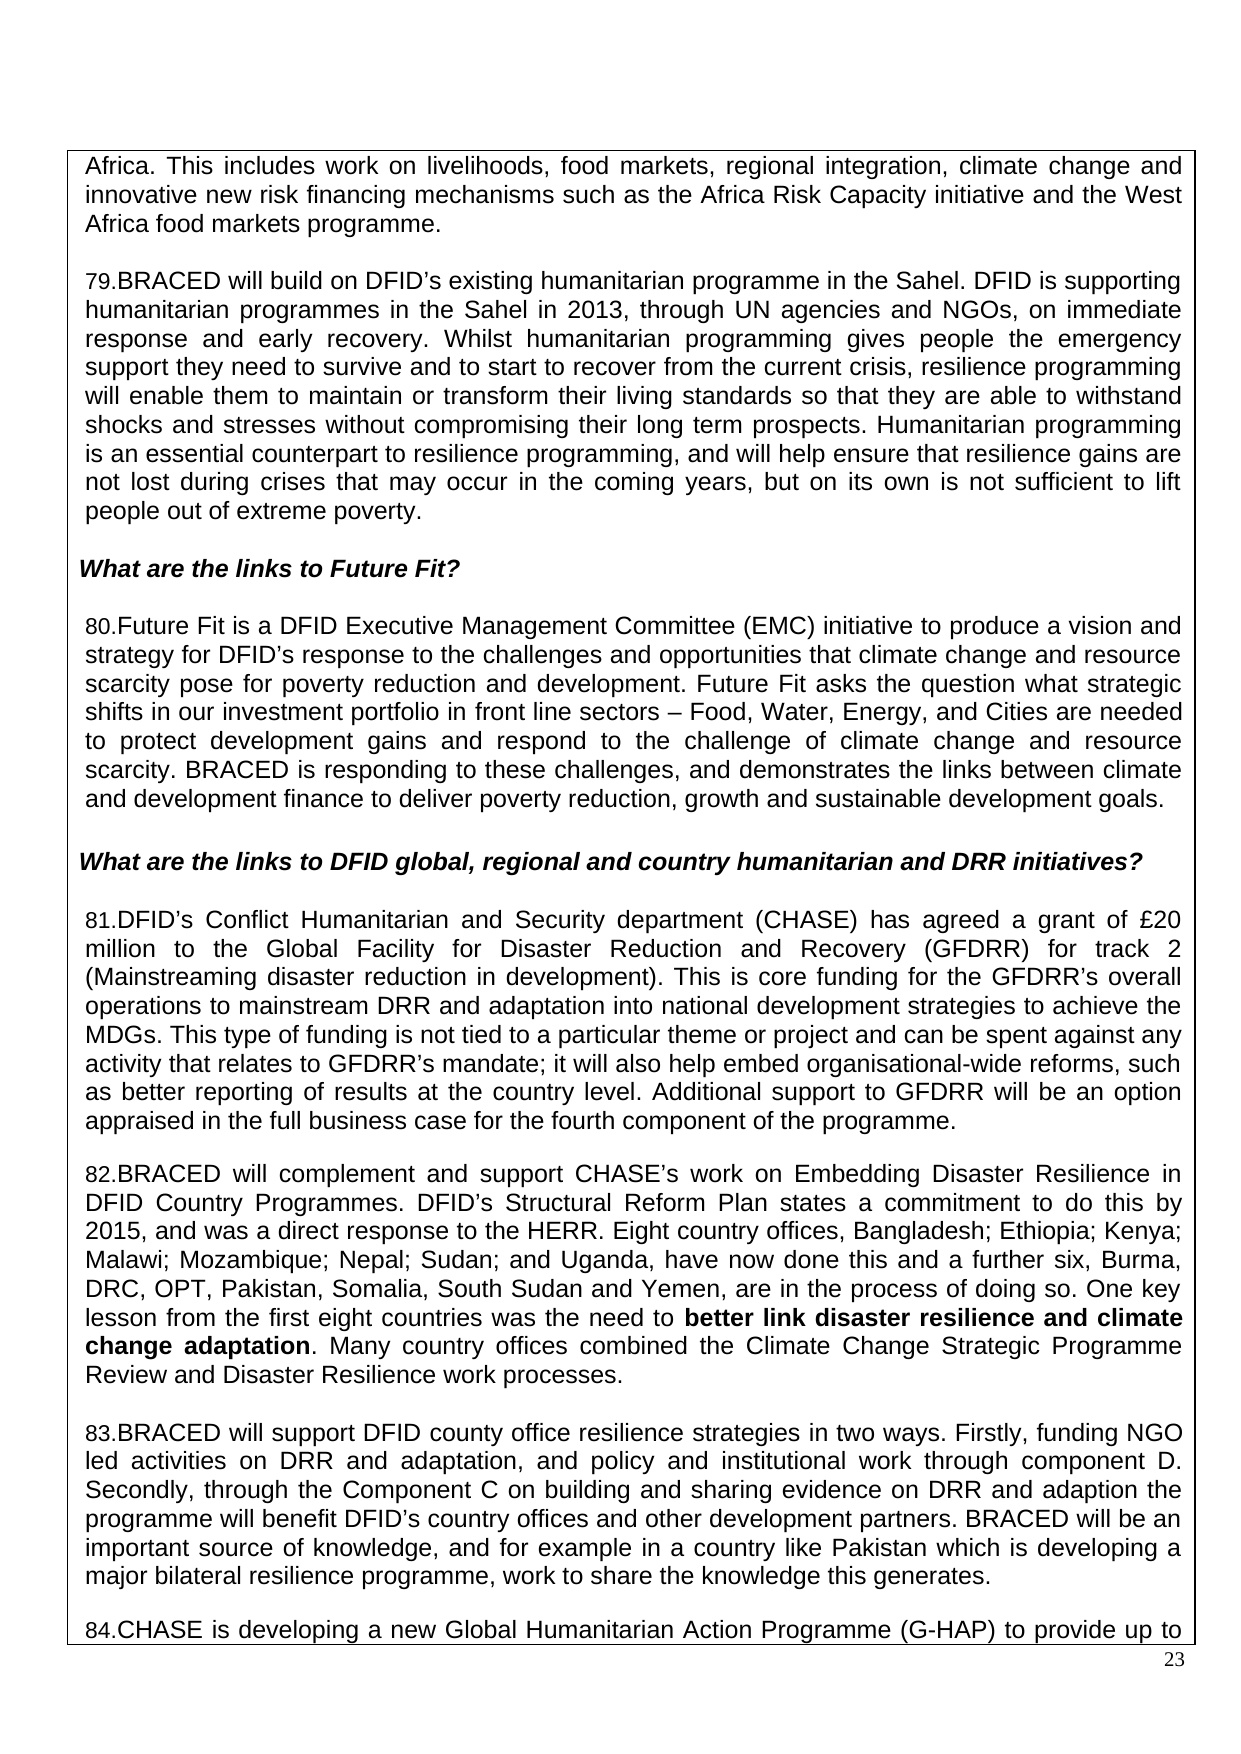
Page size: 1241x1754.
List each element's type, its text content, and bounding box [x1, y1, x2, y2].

table_header Introduction Under the International Climate Fund (ICF), DFID will design a two phase programme “Building Resilience and Adapting to Climatic Extremes programme” (BRACED). This strategic case sets out the justification for the first four year £140 million phase, answering the following of questions: The Problem: What has been the impact of climate extremes? What are the impacts on nutrition? How do climate related disasters affect women? What are the implications of a changing climate for future disasters? What are the regions and countries most at risk? What are the main policy and institutional challenges? Where should BRACED work? The Response: How do we build resilience to climate extremes? How does combining Disaster Risk Reduction and adaptation help build resilience? What policy and institutional links are needed to sustain and build resilience? What are the best practices and approaches to build resilience? Why is UK Government intervention needed? What are the consequences of not intervening? The Policy and Programme links: How does the programme link to ICF priorities? How does this programme link to DFID’s overall response to the HERR and action on DRR? How does BRACED contribute to HMG strategy on the Sahel? What are the links to Future Fit? What are the links to DFID global, regional and country humanitarian and DRR initiatives? What are others doing? A. Context and the Problem What has been the impact of climate extremes? The consequences of climate change can be summarised as higher temperatures, changing rainfall patterns and rising sea levels which in turn result in climate extremes such as droughts, floods, cyclones and landslides. The 2012 IPCC “Special Report on Managing the Risks of Extreme Events (SREX) and Disasters to Advance Climate Change Adaptation” provided clear evidence that climate change has already affected the magnitude and frequency of some climate extremes including sudden onset such as floods and landslides and gradual onset such as droughts and saline intrusion from sea level rise. Figure 1 shows the increase in extreme events over the last thirty years. As populations increase more people live and practise their livelihoods in locations vulnerable to extreme climate events. Where such events converge with vulnerability of human systems, disasters can occur. There have been 3.3 million deaths from natural hazards in the 40 years to 2010 (82,500 per annum) with 95% in developing countries. Droughts are the deadliest with almost 1 million people dying in Africa’s droughts alone. Since 2000 there have been over 400,000 deaths from climate extremes (droughts, floods, extreme temperature, landslides, storms and wildfires) with 79% of those occurring in developing countries (see Table 1). Figure 1 Global extreme events 1980 to 2011 There is strong evidence of increasing risks to national economies and to the livelihoods of poor people from current climate and weather conditions – both from sudden events and from gradual change. Fatality rates and economic losses as a percentage of GDP are the highest in developing countries; whilst total economic disaster losses are higher in developed countries. The IPCC SREX report provides evidence that economic losses from climate-related disasters is increasing, with a large year on year variation. Estimates of economic impact in developing countries often only take account of tangible impacts and ignore the large impact on livelihoods at the household level; an impact which is difficult to measure and aggregate. In fact it is the poorest that are most vulnerable to disasters. Many of the poorest will not recover from the forced selling or loss of their assets. They may become destitute and their children malnourished, often dropping out of school. Disasters destroy livelihoods and aspirations, as well as lives. Box 3 provides examples of these more indirect impacts. Table 1: No of people seriously affected by climate related disasters since 2000 The Human Development Report from 2007/8 and the 2012 Foresight report on Reducing Risks of Future Disasters both emphasise the long term and indirect impacts of disasters. This is because the strategies used to manage increased risks can often reinforce deprivation. The poor may be forced to sell productive assets to protect consumption, with implications for longer term recovery. When asset sales, are not enough households resort to cutting meals, taking children out of school and reducing spending on health. If households do not have access to safe assets then an increase in risk may lead to lower levels of saving, in this way adverse shocks can have long-lasting negative effects. In addition the 2011 Foresight Report on Migration and Global Environmental Change found that when the impacts of disasters are irreversible and land becomes unviable, migration becomes the most viable coping strategy. In these circumstances the poorest communities are at risk of becoming ‘trapped populations’ unable to obtain a livelihood where they are but too poor to afford to move. Many developing countries are geographically more vulnerable to the impacts of climate extremes than high income countries. They are also the least able to cope with the impacts on their economies, governance, infrastructure and services. Box 3: Examples of indirect impacts of climate related disasters What are the impacts on nutrition? Evidence from regions affected by climate extremes demonstrates the impacts on nutrition and long term resilience. Gambian studies reveal that women who are pregnant during a hunger gap give birth to smaller babies. Longitudinal studies in Malawi have shown a seasonal variation, linked to the annual hunger season, in height gain among young children. In Ethiopia and Niger, children born during a drought are more likely to be chronically malnourished later in childhood than those who are not. The prevalence of chronic undernutrition has been found to increase among Bangladeshi children following flooding. In fact, it has been estimated that more than 20% of adult height variation in developing countries (the physical sign of having experienced chronic undernutrition in childhood) is determined by environmental factors, in particular drought. Ensuring that development and adaptation investments support improvements in the nutritional status of communities will help to build their resilience. However, these investments might not go far enough to protect nutrition outcomes when shocks arise. It is already recognised that nutrition-sensitive interventions crucial for ensuring optimal nutrition outcomes are not currently sufficiently disaster proofed to maintain effectiveness in the face of crisis. A study of disaster resilience in the Sahel noted that “there is no better single indicator of resilience…than the level of child malnutrition”. The report went on to propose that “‘nutrition security’ be placed at the apex of the pathways to resilience”. How do climate extremes affect women? Women are more vulnerable to the effects of natural disasters than men. For example a study of 141 natural disasters over 1981–2002 found that when economic and social rights are equal for both sexes, disaster-related death rates do not differ significantly for men and women. But when women’s rights and socio- economic status are not equal more women than men die in disasters. In Bangladesh, for example, of the 140,000 people who died from the flood-related effects of Cyclone Gorky in 1991, women outnumbered men by 14:1. Factors limiting women’s mobility and use of cyclone shelters were social norms and roles for women including primary responsibility for the care of children, the sick and elderly; social norms preventing women from leaving their homes or staying in cyclone shelters without a male relative; traditional dress codes such as the wearing of sarees that can easily become entangled; and concerns around privacy and safety in shelters. Women also represented an estimated 61% of fatalities in Myanmar after Cyclone Nargis in 2008, and 70% of those dying during the 2004 Indian Ocean tsunami in Banda Aceh, Indonesia. Empowerment of women is an important ingredient in building climate resilience. There are now a wide range of studies on how empowering women in communities contributes to climate resilience. There is also strong and mounting evidence at the country level that improving gender equality contributes to policy choices that lead to better environmental governance, whether through increased representation and voice of women within their communities, in society at large, and at the political level, or through increased labour force participation. In Nepal and India women’s participation in forest committees beyond a critical minimum threshold (around a third) has been seen to have a positive impact on forest regeneration and a reduction in illegal extraction of forest products. There is evidence that where women are empowered this can serve as a powerful springboard for building climate resilience. Good examples of how this can be done are seen in programmes that seek to build climate resilience through gender sensitive approaches to supporting rural livelihoods. In pastoral communities in Kenya and Ethiopia building resilience to drought, with a particular emphasis on empowering women to be agents of change, helped communities better manage the risks associated with the 2005–08 drought cycle by generating income, preserving assets and enhancing food security. What are the implications of climate change for future disasters? The impacts of climate related disasters are already being experienced (for example Pakistan floods, droughts in the Sahel and Horn of Africa, and floods in Mozambique) and action is needed now to build the resilience of people. The risks of climate related disasters are likely to increase with climate change. The IPCC SREX report and the Foresight report on reducing the risks of future disasters both recognise the relative infrequency of particular types of extremes limits the data available to make assessments regarding changes in their frequency or intensity. The more infrequent the extreme event, the more difficult it is to accurately identify long-term changes. Evidence on these extremes varies depending on the event and region and the SREX report gives confidence or probability ratings for each. The report does conclude that over the 21st century the world will get hotter on average, and while there is uncertainty over by how much, and what this will mean for different places, we can expect: Temperatures will rise. Models project substantial warming in temperature extremes by the end of the 21st century. Extremes in rainfall will increase. It is likely that the frequency of heavy precipitation or the proportion of total rainfall from heavy falls will increase over the 21st century in many areas. In some regions increases in heavy precipitation are likely to occur despite projected decreases in total precipitation in those regions. Sea level will rise. It is very likely that mean sea level rise will lead to upward trends in extreme coastal high water levels. Leading to an: Increase in droughts. Medium confidence that droughts will intensify in the 21st century in some seasons and areas due to reduced precipitation and/or increased evapo-transpiration; Increase in floods. Medium confidence that projected increases in heavy rainfall will contribute to increases in local flooding in some catchments or regions Increased risk of storms. Tropical cyclone and hurricane wind speeds are likely to increase, but low confidence in projections of changes in extreme winds. The very likely increased extreme coastal high water levels coupled with likely increase in tropical cyclone wind speed, is a particular issue for tropical small island states. Increased risk of heat waves. There are likely to be more incidences of periods of high temperature and heat waves. These will have direct impact on people’s health and deaths, and damage to crops. Indirectly this could lead to the increased risk of wildfires and associated disasters and loss of lives and assets. Future climatic change in the Sahel is uncertain, with some models projecting a prolonged dry period and others an increase in precipitation. Temperatures are likely to rise with damaging impacts on both pastoralism and agriculture. FAO has predicted a significant decline in global cereal production by 2050 with a 20-50% decrease in productivity in the Sahel. In summary, the climate is changing and is likely to continue to change, although there is uncertainty about precisely how it will change. For the next 20 years or more the main impact of these changes is likely to be an increase in the number and intensity of climate extremes. The potentially devastating impacts of the gradual rise in global temperatures and sea levels are not likely to be felt fully until the middle of the 21st century and beyond. Vulnerability to climate change is, therefore, closely linked to climate-related disasters. It is important to note that climate is only one factor that will affect vulnerability – some studies suggest that the patterns of socio-economic development also increase the vulnerability of poor people as much as the climate. Failure to correct ‘mal-adaptive’ patterns of socio-economic development will increase the risks and damage and loss from climate change. What countries and regions are at most risk? As well as suffering the overwhelming majority of deaths, developing countries are highly vulnerable to the impact of extreme climate events. Developing countries are more vulnerable because: They have less resilient economies and depend more on climate sensitive activities; They are often poorly prepared to deal with climate variability; They are at risk from mal-adaption due to lack of finance, information and techniques in risk management, plus poor governance; There has been little consideration of climate proof investment in areas of growing population; and, They are already at an adaptation deficit’ from low levels of economic development. The Sahel as an example of a region at risk One region that has repeated climate related disasters is the Sahel. The root causes of vulnerability in the Sahel are the lack of resilience to shocks and stresses caused by drought, floods and conflict. Building resilience is vital to break the cycle of recurrent humanitarian crises in the region. The 2012 food and nutrition crisis and its aftereffects are still being felt by millions of people across the Sahel (Table 2). At the peak of its intensity, the crisis disproportionately hit the very poorest in society. Many reverted to adverse coping mechanisms including selling of livestock and buying food on credit. In the Sahel both climate change and population growth will lead to increased competition for resources with the real risk that this could fuel further conflict in a region that is already deeply affected by conflict and insecurity. With a reliance on rain-fed agriculture, a lack of infrastructure and few diversification options, the region will be hit disproportionately hard by climate variability and is expected to be one of the worst affected regions globally by climate change. These stresses will be exacerbated by population growth. Annual population growth in Niger is over 3.5%, and the population of the Sahel will double by 2050. Table 2: Numbers food insecure people in the Sahel 2013 Severe and persistent poverty means that people in the Sahel are extremely vulnerable to shocks and stresses. Sahelian countries are collectively among the poorest and least developed countries in the world. According to UNDP’s Human Development Index for 2011 Niger was ranked 186 out of 187 countries; Chad 183, Burkina Faso 181 and Mali 175. Indicators such as infant mortality, maternal mortality, nutritional levels and health coverage are amongst the worst in the world. Gender inequalities are also some of the highest in the world; in the 2011 Gender Inequality Index Chad ranked 145 out of 146, Niger 144 and Mali 143. Women are key actors in agricultural production, marketing food commodities, family food preparation and consumption, dietary habits, family and community health, and educating children. Yet, they often face persistent obstacles and economic and social constraints limiting their inclusion in decision-making in the field of agriculture and business. There is a very high prevalence of malnutrition in the Sahel. An estimated 645,000 children die in the Sahel every year, with an estimated 226,000 of these deaths being directly linked to malnutrition. Sahelian countries suffer from low levels of education, lack of access to basic services, poor governance and weak markets. High food prices and price volatility have been a major contributing factor to recent food crises in the Sahel, meaning that poor people are unable to purchase food even when it is available, affecting both rural and urban households. Conflict, civil war, military coups d’état, corruption, weak governance and poor human rights records have characterised the region for decades. Niger and Chad have experienced major conflicts in recent years and there is on-going conflict in Mali, resulting in over 430,000 displaced people. There is a need for significant, long-term efforts by donors to strengthen governance and political leadership, particularly in fragile states, such as Chad, which currently cannot effectively manage major increases in aid. A further example of the impacts of a climate related disaster are the floods in Pakistan where up to 3000 people were killed, over a million homes destroyed and more than 21 million people were seriously affected. In the immediate aftermath of the 2010 floods US$2 billion was needed for emergency relief, recovery needs came to a further US$2 billion. After the disaster a longer term damage needs assessment was undertaken, led by the World Bank and the Asian Development Bank. This estimated US$8.7 to 10.9 billion was needed to reconstruct and rehabilitate the infrastructure, institutions and services that had been destroyed or damaged by the floods. This also stated the impact of the floods on the overall growth trajectory of Pakistan. At a household level the impacts are also significant; an impact assessment of 1800 households six months after the floods found that 85% of the households had reported incomes losses of up to 50%. DFID has identified the countries that are at risk from disasters as priorities to support in developing their overall resilience. Many of these disasters are climate related and BRACED will provide grants to NGOs to support interventions in these countries. What are the main policy and institutional challenges? The early years of the 21st century have seen an increase in the commitment of the international community to reducing disaster losses. The International Strategy for Disaster Reduction (UNISDR) is a strategic framework adopted by the United Nations Member States in 2000, to guide and coordinate the efforts of a wide range of partners to achieve a substantive reduction in disaster losses. In 2005, the international community approved the Hyogo Framework for Action; a 10-year plan to make the world safer from natural hazards. In response to the Hyogo Framework, in 2006 the Global Facility for Disaster Risk Reduction and Recovery (GFDRR) was established with a Secretariat in the World Bank. The mandate of the GFDRR is to mainstream disaster risk reduction and climate change adaptation into country development strategies, especially those focussed on poverty reduction, and into the operational strategies of the World Bank in order to support them. It works in partnership with UNISDR, whose mandate is to co-ordinate the UN system on disaster risk reduction. Disaster risk reduction and climate resilience now have a higher profile and this is leading to increased support from multilateral and bilateral donors. In providing this it is important to recognise and address the institutional challenges. Building climate resilience can involve global, regional, national, and community financiers and stakeholders but the outcomes of specific interventions are geographically, community or sector specific. International priorities can (from a national perspective) be seen by some Governments as an opportunity to gain funding for unfunded projects across a range of national priorities. However, building climate resilience requires that the priorities of the people most vulnerable to climate change - the poor and politically excluded - are fully understood and taken into account. An understanding of the institutional complexity and the participation of local councils, civil society, the private sector and communities will be crucial to the success of any interventions. The political will to fully address climate adaptation and climate resilience in many countries is often weak. This lack of political will carries several risks. Climate resilience may be seen mainly as a source of donor finance and the lead is given to a “political” Department which may become a “gatekeeper” and make funding decisions based on “political” rather than developmental priorities. In the absence of a technically competent lead Department, it becomes more difficult to develop capacity and build a better understanding of climate resilience. Mainstreaming climate resilience nationally requires action by a range of institutions and actors, from central to local government and the private sector to civil society. Without the political will and an associated commitment to putting in place and supporting effective institutional arrangements, this will not happen. There can be a lack of a common understanding of the term “climate resilience” by Governments and development practitioners. Successful investment in climate resilience will require a common understanding of what climate resilience is and how it can be achieved. There is a case for a significant investment in improving understanding of climate resilience across the development community and, particularly, in developing country Governments. Where should BRACED work? In conclusion, in determining where BRACED should work we considered the evidence presented on which regions and countries were most at risk from climate extremes, and countries which did not yet have the capacity to respond and/or where support from development agencies on DRR and adaptation is most lacking. The following were identified for BRACED: The Sahel – Burkina Faso, Chad, Mali, Mauritania, Niger and Senegal. DFID focal countries at risk from climate extremes (Pakistan, Burma, Ethiopia, South Sudan, Uganda, Kenya, Nepal and Mozambique). BRACED will work at three levels of policy and governance: local, national and regional. In particular it will focus its efforts on linking local and national policies. Part of this will be linking up community and NGO action in DRR and climate adaptation, and to learn the lessons on how to scale up actions and the policies and institutions needed for this. Successful programmes that have scaling up interventions for resilience have included actions that institutionalised these interventions into local to national governance systems. BRACED will work to increase investments in time and money into local to national capacity and institutions to take outputs to outcomes. B. The Response How do we build resilience to climate extremes? The response to the challenges outlined above should be to improve the resilience of people and communities to climate extremes. Resilience can be defined as “the long-term capacity of a system or process to deal with change and continue to develop”. Building climate resilience (Box 2) requires strengthening the ability of households, communities and countries to anticipate, absorb, accommodate and/or recover from climate extremes. This means where possible preventing a climate event becoming a disaster by avoiding or mitigating the impacts, and enabling countries and communities to quickly recover. The response to the risks posed by climate extremes may take the form of moving people out of harm’s way (early warning systems and evacuation plans), shelter/physical protection (sea walls community infrastructure, environmental protection, building regulations), ensuring that essential services, food and water remain available during and after a crisis so that the poor don’t have to sell their assets (social protection, insurance, food stocks), promoting resilient livelihoods (livelihood diversification, drought resistant crops), ensuring that information knowledge is available to plan for these actions (climate and weather forecasting and the capacity to assess the risks systematically) and helping communities to recover as quickly and effectively as possible. As BRACED is responding to both slow onset disasters (mainly droughts in areas suffering from chronic food insecurity) and rapid onset disasters (e.g. cyclones and floods) it will need to support a wide range of interventions. How does combining Disaster Risk Reduction and adaptation help build resilience? Disaster Risk Reduction (DRR) is an approach that evolved from humanitarian relief, to go beyond emergency responses to a planned approach to reduce the risk of disasters occurring and the impact when they do occur. DRR provides a framework to build resilience to climate extremes, through measures including; identifying the risk, transferring the risk (for example re-insurance), avoiding the risk (for example early warnings), and reducing the risk (for example preparedness of infrastructure). Disaster risk reduction shares some key characteristics with approaches to building resilience: (1) it is a holistic framework for assessing national systems, communities and individuals; (2) it places an emphasis on capacities to manage hazards or risks; (3) it incorporates options for dealing with uncertainty, surprises and changes; and, (4) it is proactive. A system that is effective in managing risk is likely to become more resilient to shocks and stresses. A study on the economics of resilience in Ethiopia and Kenya clearly demonstrated the need to combine DRR and development together. In Kenya the study found that early response to drought could save between $107m and $167m for a population of 367,000 in a single event alone. In southern Ethiopia, with a population of 2.8m, household level data suggest that early response could save between $662m and $1.3billion in a single event. However as identified by the HERR, the DRR approach does not sufficiently address the risks that climate change poses; so there is a need to integrate climate change risks into DRR. Climate extremes differ from the traditional hazards that DRR addresses in in some important aspects. Unlike other hazards we know the risks posed by climate extremes are going to increase over the longer term, on the other hand there is considerable uncertainty as to exactly how these changes will manifest and managing climate risks requires being prepared for surprises – for example the one in a hundred year flood happening every ten years. Therefore a flexible approach that can incorporate new information as it is generated is important as well as investment in improved forecasting and knowledge of what works, to reduce uncertainty and enable choice and capacity to respond. There is a need for coherence with climate change adaptation interventions, such as resilient agricultural development, that seek to keep development on track in the face of climate change, and for a joined up approach and understanding between communities of practice on DRR and climate change resilience. In summary we need to make DRR ‘climate smart’. What policy and institutional links are needed to sustain and build resilience? There is also a need for better connections between local and national approaches. For example investment in national early warning systems will have limited impact on the lives of millions of poor people without local investment in, for example, cyclone shelters so that people can act effectively on the warnings. At the national level and in the context of policy formulation, it is necessary to consider the vulnerability to climate extremes from a sector perspective. For example the water, tourism, health, urban, agriculture, and housing and transport infrastructure sectors are all clear priorities. On the other hand, at the community and household level, planning purely from a sector perspective is less helpful. Poor people have complex livelihoods and it is more appropriate to identify the specific risks communities may face (such as drought, floods, saline intrusion) and build resilience from the perspective of their livelihoods. For example recent local climate resilience assessments in the drylands of Kenya have shown that it is better, from poor people’s perspective, to focus on measures to make local economies and natural resource governance systems resilient. Interventions should be based on the priorities of communities and an understanding of what works, and this engagement should be maintained through the implementation. The most effective disaster risk reduction and climate adaptation actions are those that deliver development benefits in the short-term and reduce vulnerability in the long-term. They combine efforts to tackle the causes of poverty and vulnerability, integrate knowledge of changing risks and build adaptive capacity. The BRACED programme will seek to build coherence across this spectrum, from immediate humanitarian response, to traditional DRR, to longer term adaptation to climate change and resilient growth. BRACED will address the HERR recommendation to integrate the threat from climate change into disaster risk reduction by expanding this approach to explicitly accept the high levels of uncertainty around climate events and respond accordingly, it will work across the DRR, social protection and climate adaptation disciplines, and across ‘top-down’ institutional and ‘bottom-up’ community approaches, whilst building evidence on what works and why. Only by embedding efforts to build climate resilience within permanent institutional processes will it be possible to achieve the strategic, coordinated and long-term perspective that an effective response to climate change requires. Box 4 provides a case study of a successful intervention to help build the resilience of farmers in the Sahel, which built on grassroots actions and linked with wide range of different institutions. Box 4: Example of success - Regreening the Sahel Why is government intervention needed to help build resilience to climate extremes? Some people will adapt to an increase in climate extremes by changing their behaviour, their livelihood strategies and changing their geographical location. However not everyone, especially the poorest, will have the means to make the changes needed. There is a strong case for government intervention to help these people to adapt to climate extremes., Governments can also seek to influence the broad patterns of macroeconomic development that can build resilience to climate extremes and disasters. We know for example, that macroeconomic stability can help countries recover from extreme events. We have less evidence on what types of policy work help build resilience across communities within a country. Whilst these factors provide a rationale for Government investment in building resilience to all natural hazards, they particularly apply to climate extremes where the risks are increasing, uncertainty is high and the past does not provide a guide to the future, making ‘autonomous adaptation’ by the poorest and most vulnerable families and communities even harder, in the absence of Government support. Table 3: Why governments should be involved in building resilience to climate extremes What are the consequences of not intervening? As the HERR highlighted it is predicted 375 million people a year will be affected by climate related disasters by 2015 and the number is expected to increase over time. This programme will make 5 million people more climate resilient by 2015, by large-scale funding at the grassroots level. The evidence building and institutional capacity strengthening components in the long term can be expected to benefit many millions as new programme innovations are introduced, and improved institutional and policy frameworks lead to more effective government action. In addition the programme is expected to serve as a catalyst for Governments, the private sector and NGOs to provide additional funding, both directly to build climate resilience but also for long-term investments to reduce poverty. By “doing nothing”, 5 million people would not receive direct support and become climate resilient. Instead they are likely to become increasingly vulnerable as extreme climate events become more frequent and intense. Without the evidence building component the opportunity for learning lessons and strengthening institutions and improving policies will be lost. This will mean many more people remaining vulnerable to climate extreme events and disasters. Not supporting the Sahel Resilience Strategy could lead to increased humanitarian disasters in the Sahel and increased instability in the region. C. Policies, Strategies and Programmes How does this programme link to International Climate Fund (ICF) priorities? Disaster Risk Reduction was identified as a priority for investment in the International Climate Fund (ICF) Implementation Plan (2011 – 15), approved by Ministers. This states: ‘The ICF will prioritise investment for adaptation in the following sectors through multilateral and bilateral channels - Disaster risk reduction (DRR) investments such as integrated DRR and adaptation planning, critical infrastructure, developing early warning systems, macro and micro insurance and addressing impacts on girls and women’. In addition DRR is a key aspect of other priority adaptation sectors under the ICF including agriculture, infrastructure and urban investments, coastal zone and ecosystems management and social protection. How does this programme link to DFID’s overall response to the HERR and action on DRR? The BRACED programme offers an important opportunity to help meet commitments under the UK Government response to the Humanitarian Emergency Response Review (HERR). The HERR recommends that the UK Government should do more to help people become better prepared to cope with the impact of future emergencies- to ensure that they remain hazards and do not turn into disasters. According to the report, doing this requires a renewed focus on resilience and preparedness. Of most relevance is the HERR recommendation that ‘DFID should ensure that building resilience becomes part of its core programme in at risk countries, by integrating the threat from climate change and other potential hazards into disaster risk reduction’. The BRACED programme will be an essential mechanism for helping achieving this. How does BRACED contribute to HMG strategy on the Sahel? An important HERR commitment that BRACED will help to achieve is to ‘champion the development of regional resilience programmes – starting with the Sahel’. BRACED will support the Sahel Resilience Strategy led by Africa Regional Department (ARD). BRACED will address the priorities it identifies for example by providing resources to civil society organisations in the Sahel to build resilience at a community level and to hold governments to account at the national level. BRACED is linked to the programme Building resilience in the Sahel through adaptive social protection. This will provide up to £50 million over three years to support national systems for adaptive social protection in the Sahel. This programme will provide an additional tool to address the root causes of vulnerability in the Sahel for the poorest and build long term resilience to climate extremes such as drought and floods, vital to breaking the cycle of recurrent humanitarian crises and conflict in the region, that trap millions in poverty. ARD will work to ensure coherence between BRACED and ARD’s existing portfolio in West Africa. This includes work on livelihoods, food markets, regional integration, climate change and innovative new risk financing mechanisms such as the Africa Risk Capacity initiative and the West Africa food markets programme. BRACED will build on DFID’s existing humanitarian programme in the Sahel. DFID is supporting humanitarian programmes in the Sahel in 2013, through UN agencies and NGOs, on immediate response and early recovery. Whilst humanitarian programming gives people the emergency support they need to survive and to start to recover from the current crisis, resilience programming will enable them to maintain or transform their living standards so that they are able to withstand shocks and stresses without compromising their long term prospects. Humanitarian programming is an essential counterpart to resilience programming, and will help ensure that resilience gains are not lost during crises that may occur in the coming years, but on its own is not sufficient to lift people out of extreme poverty. What are the links to Future Fit? Future Fit is a DFID Executive Management Committee (EMC) initiative to produce a vision and strategy for DFID’s response to the challenges and opportunities that climate change and resource scarcity pose for poverty reduction and development. Future Fit asks the question what strategic shifts in our investment portfolio in front line sectors – Food, Water, Energy, and Cities are needed to protect development gains and respond to the challenge of climate change and resource scarcity. BRACED is responding to these challenges, and demonstrates the links between climate and development finance to deliver poverty reduction, growth and sustainable development goals. What are the links to DFID global, regional and country humanitarian and DRR initiatives? DFID’s Conflict Humanitarian and Security department (CHASE) has agreed a grant of £20 million to the Global Facility for Disaster Reduction and Recovery (GFDRR) for track 2 (Mainstreaming disaster reduction in development). This is core funding for the GFDRR’s overall operations to mainstream DRR and adaptation into national development strategies to achieve the MDGs. This type of funding is not tied to a particular theme or project and can be spent against any activity that relates to GFDRR’s mandate; it will also help embed organisational-wide reforms, such as better reporting of results at the country level. Additional support to GFDRR will be an option appraised in the full business case for the fourth component of the programme. BRACED will complement and support CHASE’s work on Embedding Disaster Resilience in DFID Country Programmes. DFID’s Structural Reform Plan states a commitment to do this by 2015, and was a direct response to the HERR. Eight country offices, Bangladesh; Ethiopia; Kenya; Malawi; Mozambique; Nepal; Sudan; and Uganda, have now done this and a further six, Burma, DRC, OPT, Pakistan, Somalia, South Sudan and Yemen, are in the process of doing so. One key lesson from the first eight countries was the need to better link disaster resilience and climate change adaptation. Many country offices combined the Climate Change Strategic Programme Review and Disaster Resilience work processes. BRACED will support DFID county office resilience strategies in two ways. Firstly, funding NGO led activities on DRR and adaptation, and policy and institutional work through component D. Secondly, through the Component C on building and sharing evidence on DRR and adaption the programme will benefit DFID’s country offices and other development partners. BRACED will be an important source of knowledge, and for example in a country like Pakistan which is developing a major bilateral resilience programme, work to share the knowledge this generates. CHASE is developing a new Global Humanitarian Action Programme (G-HAP) to provide up to £40 million to UK international NGOs to increase their capacity for humanitarian response to disasters. G-HAP and BRACED will complement as each responds to different and distinct needs and commitments in the Government’s response to the HERR. The Secretary of State co-chairs a ‘Political Champions for Disaster Resilience’ group with Helen Clark (UNDP). This group which consists of developing country and international development ministers, and development agency heads has been convened to provide a greater focus and investment in disaster resilience. The champions met for the first time in April 2012 and agreed to focus initially on the key areas of regional resilience in the Horn of Africa and long-term resilience in the Sahel (as well as financial management of disaster risk and public-private innovation). The BRACED programme will be of clear relevance to the UK’s commitments as part of this group to scale up investment in disaster resilience, and particularly resilience in the Sahel, and offers an opportunity for increasing donor and multilateral coherence, and engaging the private sector in this area. DFID’s Growth and Resilience Department (GRD) is working to promote the resilience of poor and vulnerable people so that growth strategies do not leave them behind. This will mean increased investment by Governments and other actors in longer term resilience-building such as social protection, livelihoods promotion, risk financing and insurance mechanisms and encouraging private investment strategies that are sustainable in the long term. Following recommendations of the DFID Development Policy Committee, GRD’s resilience policy work focuses on food and nutrition security, climate change, and social protection. GRD works closely with CHASE taking the post-HERR disaster resilience agenda forward and we will work with them on the relevant outputs of BRACED. What are the links to DFID’s research programmes? BRACED will complement other ICF investments in adaptation for small holder farmers and in urban areas. Two programmes are particularly relevant. The first is the Collaborative Adaptation Research Initiative for Africa and Asia (CARIAA) a research partnership with the International Development Research Centre (IDRC) with an investment of £37 million by the Climate and Environment Team in Research and Evidence Division. The second is the Climate Change, Agriculture and Food Security programme of the CGIAR (Consultative Group on International Agriculture Research) which includes research on the Sahel and in other regions at risk of climate extremes. BRACED will be expected to develop links with these programmes both in terms of using research evidence and in terms of informing the research agenda. There is however little evidence on resilience in fragile and conflict affected states. DFID is therefore developing a new approach to build the knowledge and evidence base on resilience in such areas – which will include many BRACED focus countries. This will be jointly led by ARD, RED and CHASE. BRACED will ensure that the research/learning component is consistent with and supports this approach and that the programme is a major contributor to DFID’s evidence base on resilience. What are other development agencies doing? A survey of international financing mechanisms and funding streams on disaster resilience highlights other relevant organisations and initiatives working in this area. These include the UNDP Bureau of Crisis Prevention and Recovery (BCPR), which has a goal to ‘integrate climate risk management and disaster risk reduction into broader national development and recovery plans’, and the International Strategy for Disaster Reduction (ISDR) which is not operational but was setup to coordinate UN DRR activities at the global level. ISDR’s first strategic level objective is that ‘disaster risk reduction is accepted and applied for climate change adaptation'. This survey lists other significant donors on Disaster Risk Reduction to be Australia, Brazil, Canada, Denmark, European Union (through the European Commission Humanitarian Aid and Civil Protection Office – ECHO), Germany, Japan, Norway, Sweden, Switzerland and the United States, but does not identify climate change as a priority for any. This report found that despite the actions of these organisations and other recent initiatives, a significant global funding gap remains for the upstream aspects of disaster resilience building, particularly in respect of the critical roles of NGOs and the private sector. What are others doing in the Sahel? The 2012 food crisis in the Sahel, following the 2011 Horn of Africa food crisis, led to increasing international attention on resilience and unanimous agreement that current approaches in the Sahel have failed to end the cycle of hunger and that greater efforts are needed on resilience in order to reduce the impact of future food crises. The most significant international initiative is the Alliance Globale pour I’initiative Résilience-Sahel (AGIR-Sahel), formed during a high level consultation in June 2012 of Sahel governments, regional organisations, multilateral organisations and donors. The US, France and the EU have all been actively engaged in the AGIR process. AGIR developed a four pillar road map for building resilience in the Sahel, particularly in Burkina Faso, Niger, Chad and Mauritania,. BRACED will particularly contribute to pillar three; Increasing food production, the incomes of vulnerable households and their access to food in a sustainable manner. All the main UN agencies working on food security, nutrition and humanitarian response in the Sahel, notably OCHA, UNDP, WFP, FAO and UNICEF, are now prioritising resilience and developing resilience strategies and programmes. WFP, UNICEF and FAO, the main UN agencies working on food security and nutrition, are starting to work together to tackle the root causes of under-nutrition as well as to respond to current cases of chronic and acute malnutrition. A large number of International NGOs have resilience programmes in the Sahel, and have been piloting innovative approaches. Operational research by these NGOs has demonstrated the effectiveness of early action and a new approach to resilience building – ‘integrated resilience building’. This has been demonstrated through new conceptual frameworks including the Africa Climate Change Resilience Alliance (ACCRA) and the Local Adaptive Capacity Framework (LAC), which is now enhancing the effectiveness of adaptation, DRR and resilience programming. The Sahel Working Group, an informal inter-agency network, and Regional Learning and Advocacy Programme (REGLAP) for Vulnerable Dryland Communities represent other specialist consortiums that are supporting integrated resilience approaches and their focus on all sectors and levels of government. The Sahel Working Group have developed a strategy for resilience in the Sahel based on lessons learnt during the 2010 crisis. NGOs in particular have led in lesson-learning and innovation in their work in the Sahel and the Horn of Africa, and many are already implementing programmes to build resilience at the community level. BRACED will provide grants to these NGOs to scale up their activities, which have the potential to be replicated and scaled in West and/or East Africa. An evidence paper (summary in Box 5) prepared for this Business Case found that there is a clear funding need for NGO partners to scale-up resilience-building, adaptation and DRR activities in the Sahel. The review also recommended grants of between £1m and £10m as an appropriate scale for NGOs to absorb effectively and to deliver a fast and significant increase in the number of people being supported to cope with the impacts of climate change. Box 5: Potential of NGOs to build resilience to climate extremes [68, 151, 1194, 1644]
